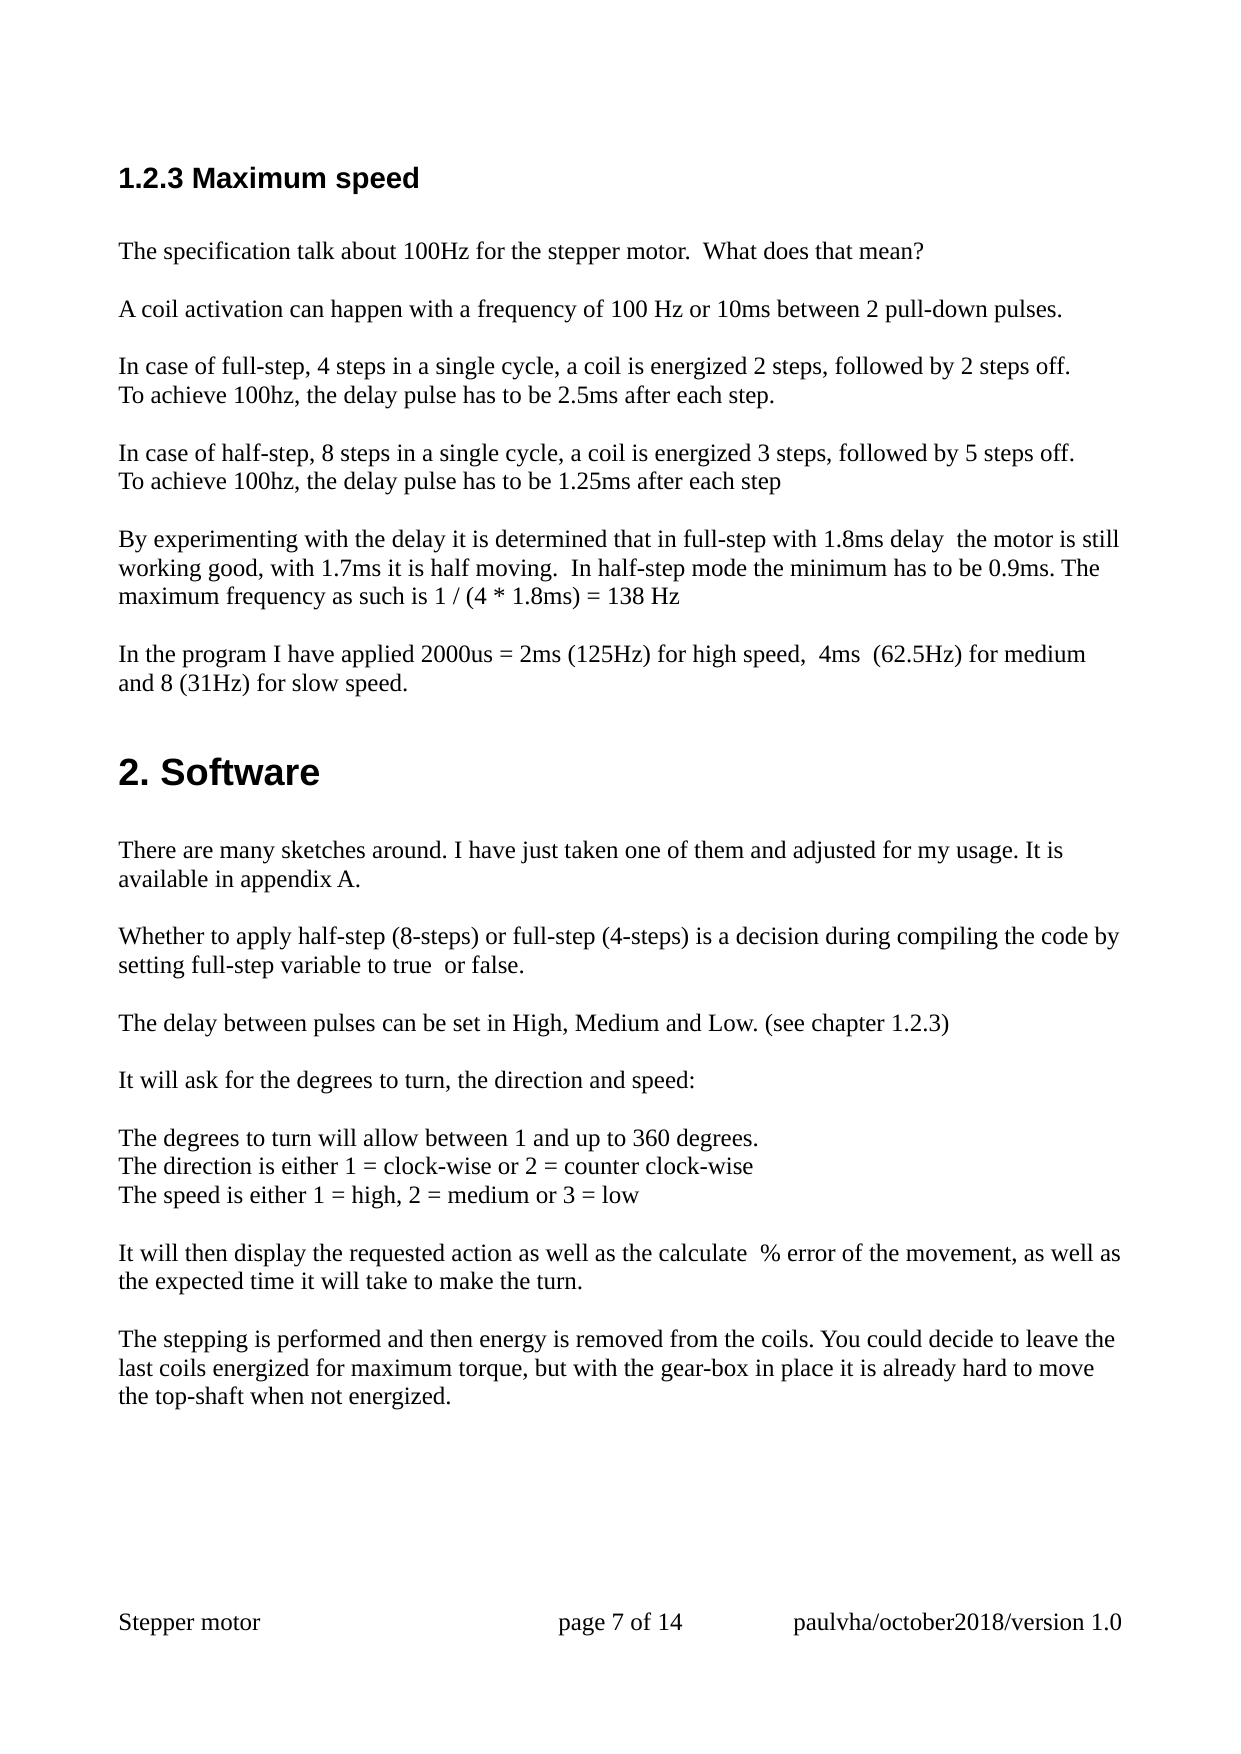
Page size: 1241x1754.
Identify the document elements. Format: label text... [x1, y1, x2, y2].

subtitle 2. Software [118, 750, 1122, 794]
text A coil activation can happen with a frequency of 100 Hz or 10ms between 2 pull-down pulses. [118, 294, 1122, 323]
text The direction is either 1 = clock-wise or 2 = counter clock-wise [118, 1151, 1122, 1180]
text In case of full-step, 4 steps in a single cycle, a coil is energized 2 steps, followed by 2 steps off. [118, 351, 1122, 380]
text The specification talk about 100Hz for the stepper motor. What does that mean? [118, 236, 1122, 265]
text The stepping is performed and then energy is removed from the coils. You could decide to leave the last coils energized for maximum torque, but with the gear-box in place it is already hard to move the top-shaft when not energized. [118, 1324, 1122, 1410]
subtitle 1.2.3 Maximum speed [118, 161, 1122, 195]
text To achieve 100hz, the delay pulse has to be 2.5ms after each step. [118, 380, 1122, 409]
text It will then display the requested action as well as the calculate % error of the movement, as well as the expected time it will take to make the turn. [118, 1238, 1122, 1295]
text In the program I have applied 2000us = 2ms (125Hz) for high speed, 4ms (62.5Hz) for medium and 8 (31Hz) for slow speed. [118, 639, 1122, 696]
text The delay between pulses can be set in High, Medium and Low. (see chapter 1.2.3) [118, 1008, 1122, 1036]
text To achieve 100hz, the delay pulse has to be 1.25ms after each step [118, 466, 1122, 495]
text By experimenting with the delay it is determined that in full-step with 1.8ms delay the motor is still working good, with 1.7ms it is half moving. In half-step mode the minimum has to be 0.9ms. The maximum frequency as such is 1 / (4 * 1.8ms) = 138 Hz [118, 524, 1122, 610]
text The speed is either 1 = high, 2 = medium or 3 = low [118, 1180, 1122, 1209]
text The degrees to turn will allow between 1 and up to 360 degrees. [118, 1123, 1122, 1151]
text In case of half-step, 8 steps in a single cycle, a coil is energized 3 steps, followed by 5 steps off. [118, 438, 1122, 466]
text It will ask for the degrees to turn, the direction and speed: [118, 1065, 1122, 1094]
text Whether to apply half-step (8-steps) or full-step (4-steps) is a decision during compiling the code by setting full-step variable to true or false. [118, 921, 1122, 979]
text There are many sketches around. I have just taken one of them and adjusted for my usage. It is available in appendix A. [118, 835, 1122, 893]
